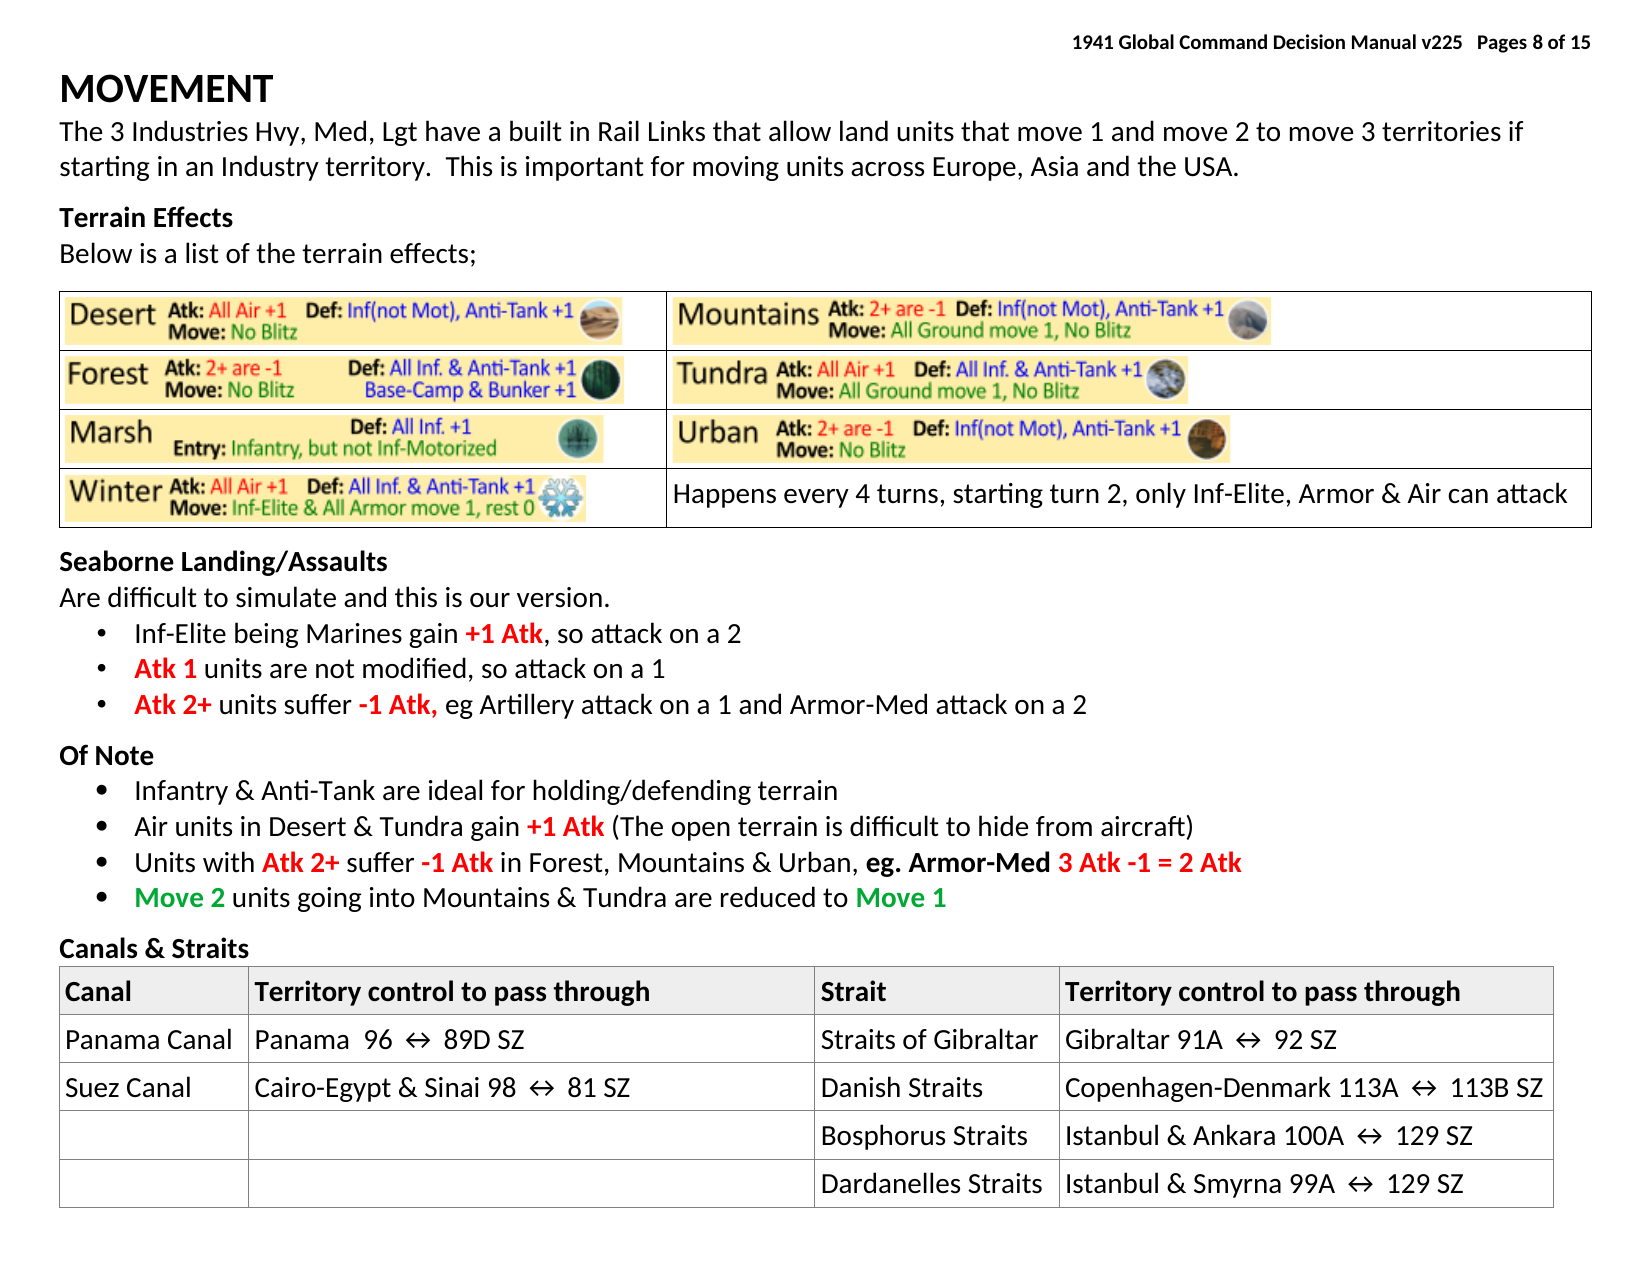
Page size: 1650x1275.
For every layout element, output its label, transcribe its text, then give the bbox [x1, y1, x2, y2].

table_cell [667, 410, 1591, 468]
list Units with Atk 2+ suffer -1 Atk in Forest, Mountains & Urban, eg. Armor-Med 3 Atk -1 = 2 Atk [97, 844, 1591, 879]
table_header Strait [815, 967, 1059, 1014]
text The 3 Industries Hvy, Med, Lgt have a built in Rail Links that allow land units that move 1 and move 2 to move 3 territories if starting in an Industry territory. This is important for moving units across Europe, Asia and the USA. [59, 113, 1591, 184]
picture [64, 297, 623, 345]
table_cell [249, 1111, 814, 1158]
text Are difficult to simulate and this is our version. [59, 579, 1591, 615]
list Atk 2+ units suffer -1 Atk, eg Artillery attack on a 1 and Armor-Med attack on a 2 [97, 686, 1591, 722]
text Of Note [59, 737, 1591, 772]
table_cell [249, 1160, 814, 1207]
table_cell Istanbul & Smyrna 99A ↔ 129 SZ [1060, 1160, 1553, 1207]
table_cell Panama 96 ↔ 89D SZ [249, 1015, 814, 1062]
list Move 2 units going into Mountains & Tundra are reduced to Move 1 [97, 879, 1591, 915]
list Infantry & Anti-Tank are ideal for holding/defending terrain [97, 772, 1591, 808]
picture [672, 415, 1231, 463]
text Seaborne Landing/Assaults [59, 543, 1591, 579]
table_cell Dardanelles Straits [815, 1160, 1059, 1207]
text MOVEMENT [59, 62, 1591, 113]
picture [672, 297, 1272, 345]
picture [64, 415, 604, 463]
table_header [667, 292, 1591, 350]
list Inf-Elite being Marines gain +1 Atk, so attack on a 2 [97, 615, 1591, 650]
table_cell [60, 351, 666, 409]
table_cell Suez Canal [60, 1063, 248, 1110]
table_cell Straits of Gibraltar [815, 1015, 1059, 1062]
table_cell Istanbul & Ankara 100A ↔ 129 SZ [1060, 1111, 1553, 1158]
table_cell [60, 410, 666, 468]
table_cell Gibraltar 91A ↔ 92 SZ [1060, 1015, 1553, 1062]
list Atk 1 units are not modified, so attack on a 1 [97, 650, 1591, 686]
table_header Territory control to pass through [249, 967, 814, 1014]
table_header Canal [60, 967, 248, 1014]
picture [64, 356, 625, 404]
text Below is a list of the terrain effects; [59, 235, 1591, 271]
table_cell Bosphorus Straits [815, 1111, 1059, 1158]
table_cell Panama Canal [60, 1015, 248, 1062]
table_header [60, 292, 666, 350]
table_header Territory control to pass through [1060, 967, 1553, 1014]
table_cell [60, 469, 666, 527]
table_cell [667, 351, 1591, 409]
picture [672, 356, 1189, 404]
list Air units in Desert & Tundra gain +1 Atk (The open terrain is difficult to hide from aircraft) [97, 808, 1591, 844]
picture [64, 475, 587, 522]
table_cell Danish Straits [815, 1063, 1059, 1110]
table_cell Cairo-Egypt & Sinai 98 ↔ 81 SZ [249, 1063, 814, 1110]
table_cell [60, 1111, 248, 1158]
table_cell Happens every 4 turns, starting turn 2, only Inf-Elite, Armor & Air can attack [667, 469, 1591, 527]
list Canals & Straits [59, 930, 1591, 966]
table_cell Copenhagen-Denmark 113A ↔ 113B SZ [1060, 1063, 1553, 1110]
text Terrain Effects [59, 199, 1591, 235]
table_cell [60, 1160, 248, 1207]
